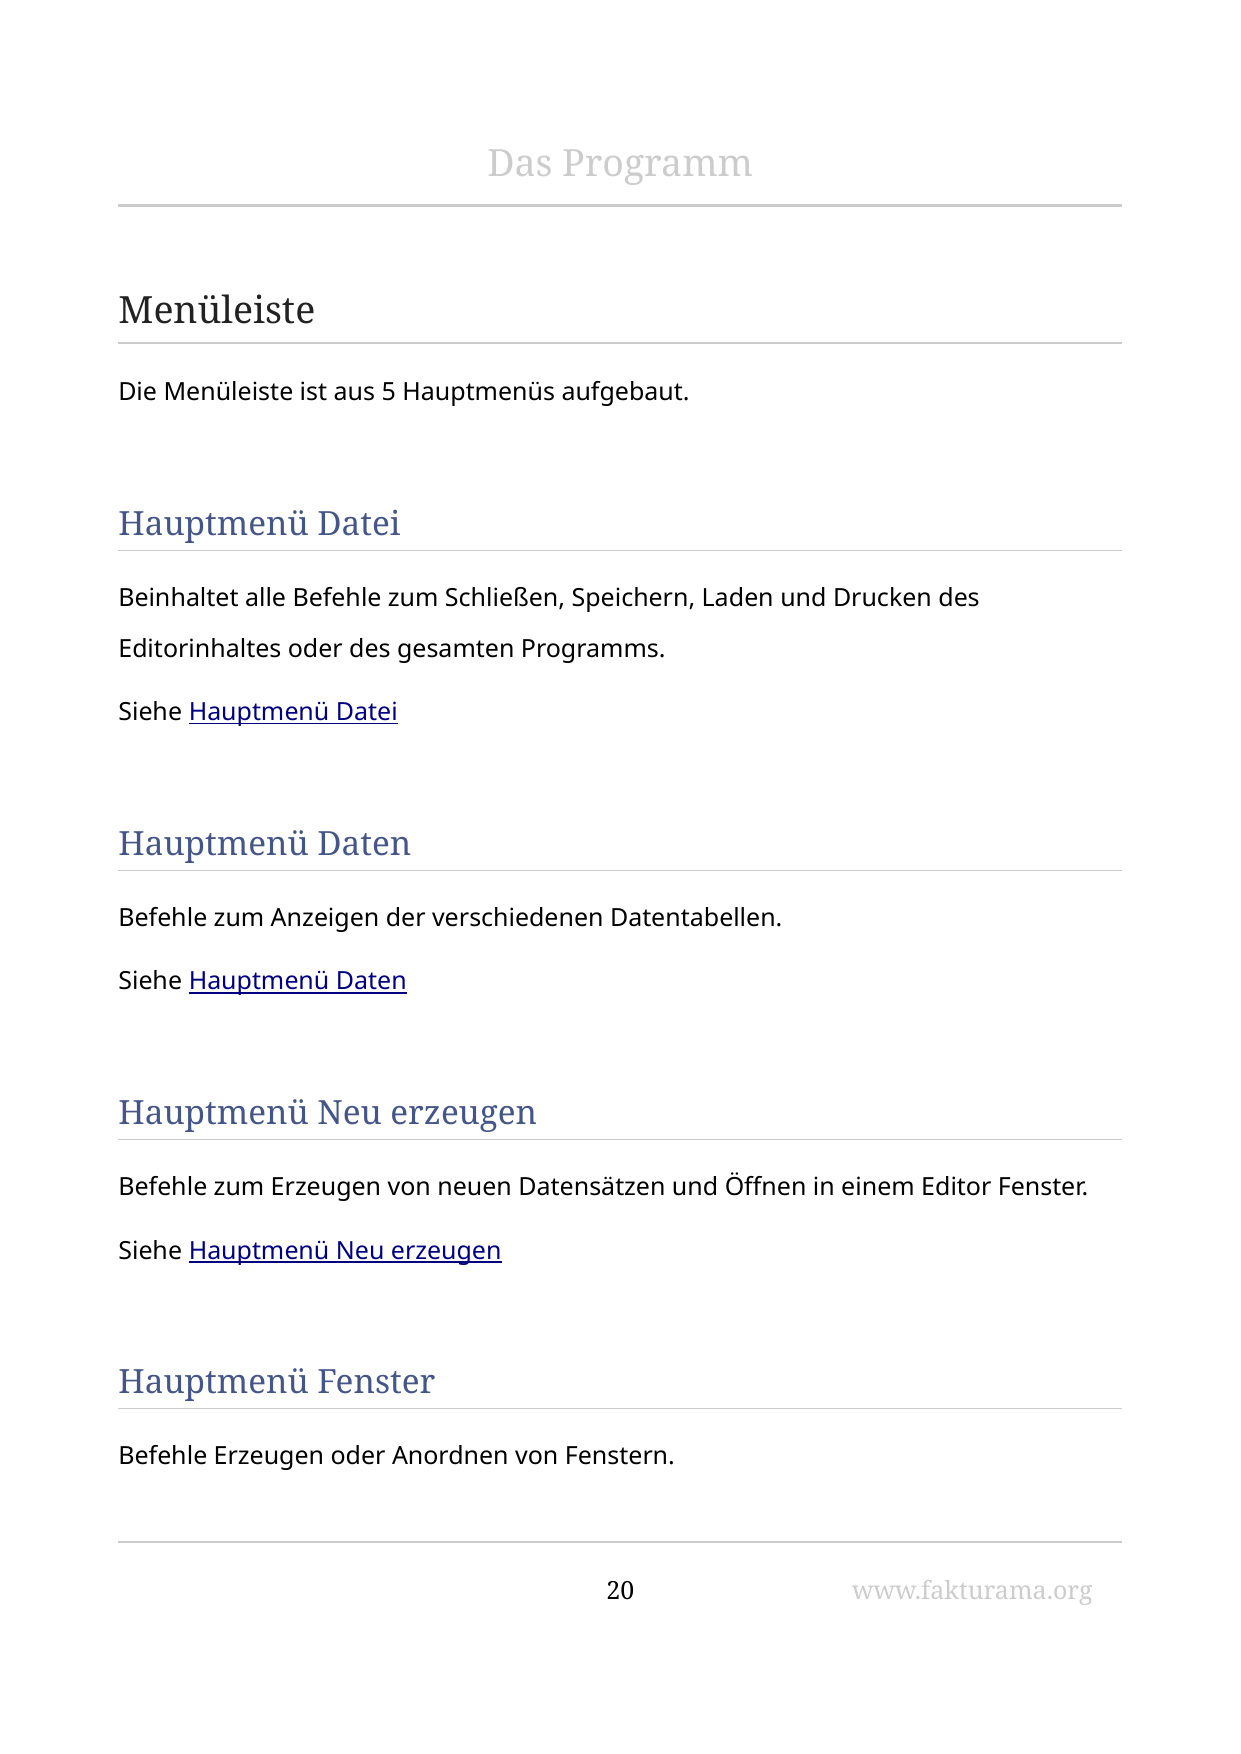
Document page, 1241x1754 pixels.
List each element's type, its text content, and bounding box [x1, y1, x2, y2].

text Befehle Erzeugen oder Anordnen von Fenstern. [118, 1438, 1122, 1472]
subtitle Hauptmenü Datei [118, 499, 1122, 550]
subtitle Menüleiste [118, 283, 1122, 342]
text Befehle zum Anzeigen der verschiedenen Datentabellen. [118, 899, 1122, 933]
text Die Menüleiste ist aus 5 Hauptmenüs aufgebaut. [118, 373, 1122, 407]
subtitle Hauptmenü Fenster [118, 1358, 1122, 1408]
subtitle Hauptmenü Daten [118, 820, 1122, 870]
text Befehle zum Erzeugen von neuen Datensätzen und Öffnen in einem Editor Fenster. [118, 1169, 1122, 1203]
text Siehe Hauptmenü Datei [118, 694, 1122, 728]
text Siehe Hauptmenü Neu erzeugen [118, 1232, 1122, 1266]
text Siehe Hauptmenü Daten [118, 963, 1122, 997]
subtitle Hauptmenü Neu erzeugen [118, 1089, 1122, 1139]
text Beinhaltet alle Befehle zum Schließen, Speichern, Laden und Drucken des Editorinhaltes oder des gesamten Programms. [118, 579, 1122, 664]
